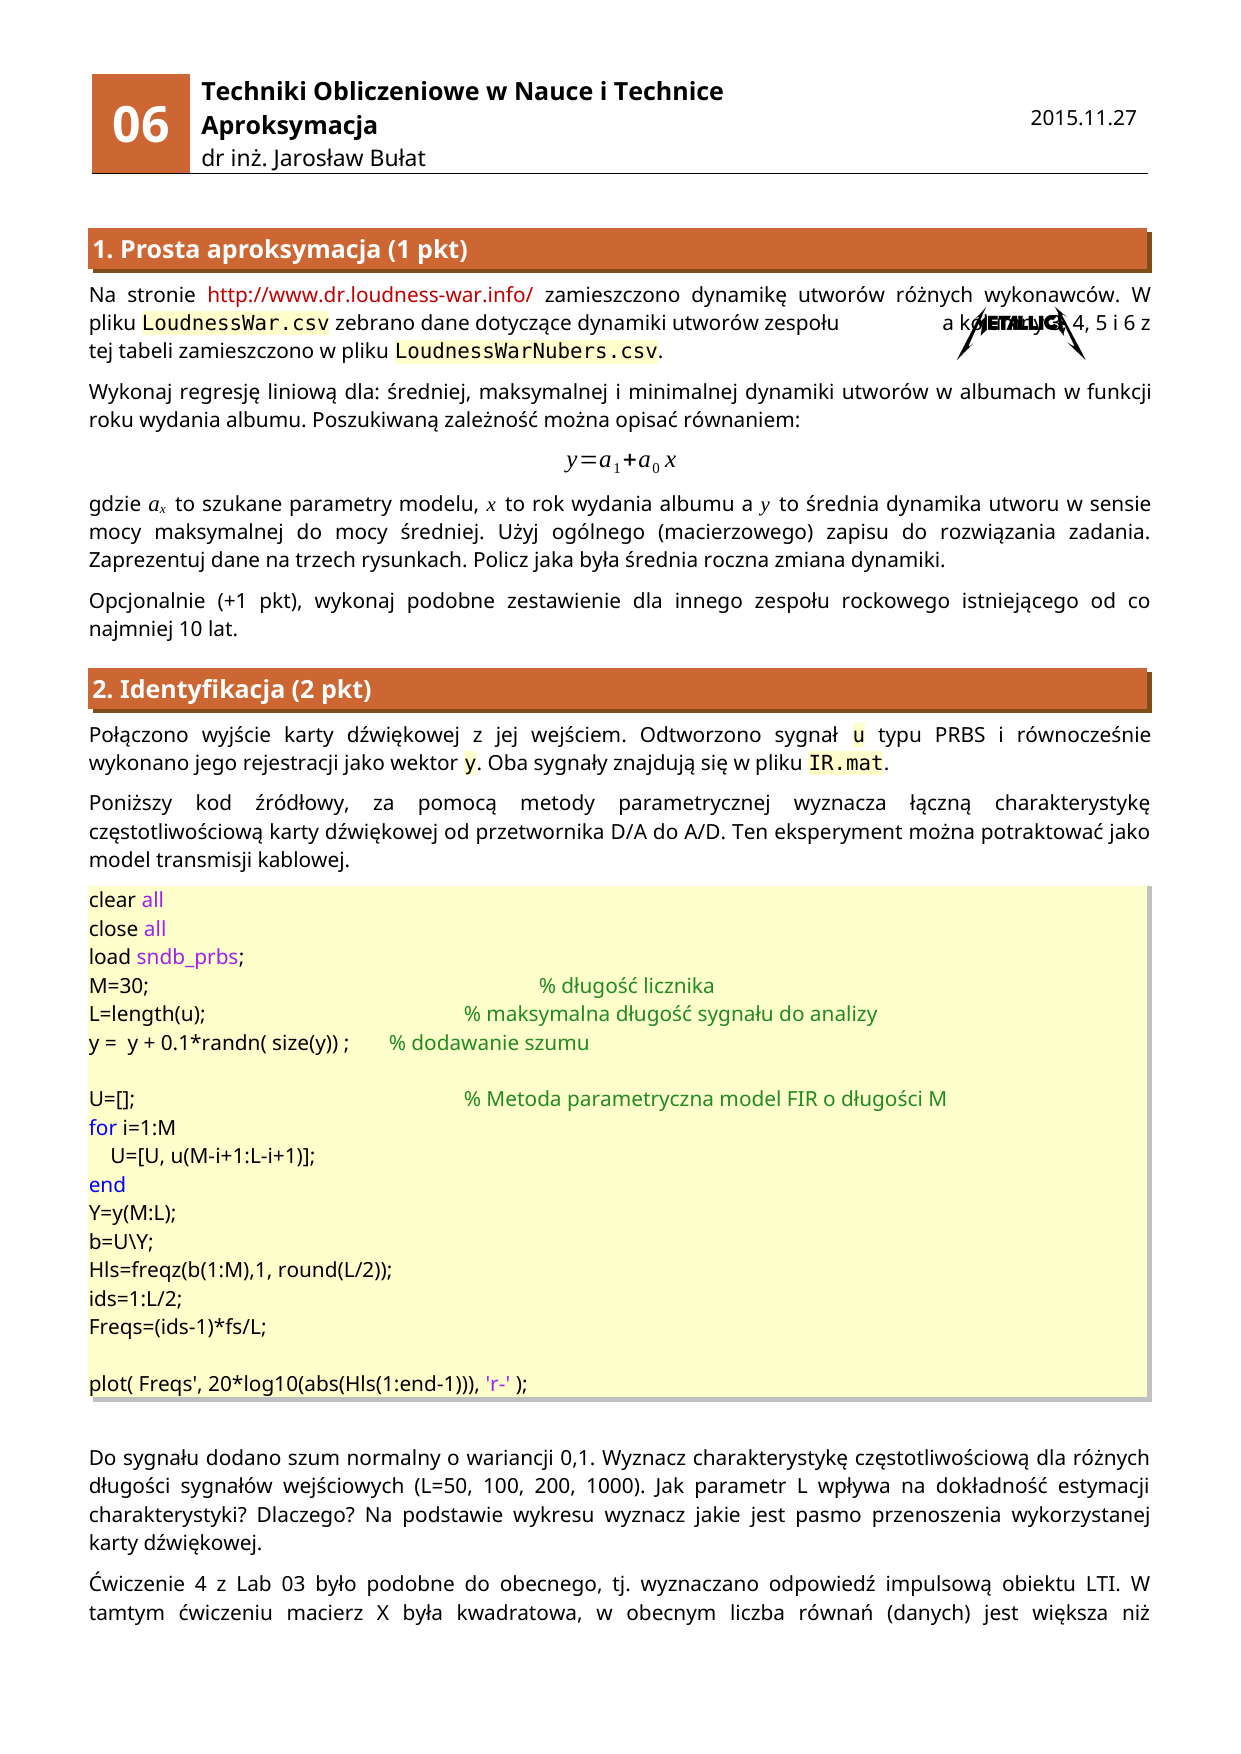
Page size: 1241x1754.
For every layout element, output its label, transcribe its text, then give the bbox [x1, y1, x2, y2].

text U=[U, u(M-i+1:L-i+1)]; [88, 1141, 1147, 1170]
subtitle 1. Prosta aproksymacja (1 pkt) [90, 229, 1146, 268]
subtitle 2. Identyfikacja (2 pkt) [90, 669, 1146, 708]
text plot( Freqs', 20*log10(abs(Hls(1:end-1))), 'r-' ); [88, 1369, 1147, 1397]
text y = y + 0.1*randn( size(y)) ; % dodawanie szumu [88, 1028, 1147, 1056]
text close all [88, 914, 1147, 942]
text gdzie ax to szukane parametry modelu, x to rok wydania albumu a y to średnia dynamika utworu w sensie mocy maksymalnej do mocy średniej. Użyj ogólnego (macierzowego) zapisu do rozwiązania zadania. Zaprezentuj dane na trzech rysunkach. Policz jaka była średnia roczna zmiana dynamiki. [88, 489, 1152, 574]
table_header 2015.11.27 [1002, 74, 1148, 173]
table_header 06 [92, 74, 190, 173]
text Poniższy kod źródłowy, za pomocą metody parametrycznej wyznacza łączną charakterystykę częstotliwościową karty dźwiękowej od przetwornika D/A do A/D. Ten eksperyment można potraktować jako model transmisji kablowej. [88, 788, 1152, 874]
text Połączono wyjście karty dźwiękowej z jej wejściem. Odtworzono sygnał u typu PRBS i równocześnie wykonano jego rejestracji jako wektor y. Oba sygnały znajdują się w pliku IR.mat. [88, 720, 1152, 777]
text L=length(u); % maksymalna długość sygnału do analizy [88, 999, 1147, 1028]
text Wykonaj regresję liniową dla: średniej, maksymalnej i minimalnej dynamiki utworów w albumach w funkcji roku wydania albumu. Poszukiwaną zależność można opisać równaniem: [88, 377, 1152, 434]
text Freqs=(ids-1)*fs/L; [88, 1312, 1147, 1341]
text ids=1:L/2; [88, 1284, 1147, 1312]
text Opcjonalnie (+1 pkt), wykonaj podobne zestawienie dla innego zespołu rockowego istniejącego od co najmniej 10 lat. [88, 586, 1152, 643]
text clear all [88, 886, 1147, 914]
text b=U\Y; [88, 1227, 1147, 1255]
table_header Techniki Obliczeniowe w Nauce i Technice Aproksymacja dr inż. Jarosław Bułat [190, 74, 1002, 173]
text Do sygnału dodano szum normalny o wariancji 0,1. Wyznacz charakterystykę częstotliwościową dla różnych długości sygnałów wejściowych (L=50, 100, 200, 1000). Jak parametr L wpływa na dokładność estymacji charakterystyki? Dlaczego? Na podstawie wykresu wyznacz jakie jest pasmo przenoszenia wykorzystanej karty dźwiękowej. [88, 1443, 1152, 1557]
text load sndb_prbs; [88, 942, 1147, 971]
text end [88, 1170, 1147, 1198]
text Hls=freqz(b(1:M),1, round(L/2)); [88, 1255, 1147, 1284]
text Y=y(M:L); [88, 1198, 1147, 1227]
text M=30; % długość licznika [88, 971, 1147, 999]
text Ćwiczenie 4 z Lab 03 było podobne do obecnego, tj. wyznaczano odpowiedź impulsową obiektu LTI. W tamtym ćwiczeniu macierz X była kwadratowa, w obecnym liczba równań (danych) jest większa niż [88, 1569, 1152, 1626]
picture [950, 300, 1092, 367]
text for i=1:M [88, 1113, 1147, 1141]
text Na stronie http://www.dr.loudness-war.info/ zamieszczono dynamikę utworów różnych wykonawców. W pliku LoudnessWar.csv zebrano dane dotyczące dynamiki utworów zespołu a kolumny 3, 4, 5 i 6 z tej tabeli zamieszczono w pliku LoudnessWarNubers.csv. [88, 280, 1152, 365]
text U=[]; % Metoda parametryczna model FIR o długości M [88, 1084, 1147, 1113]
